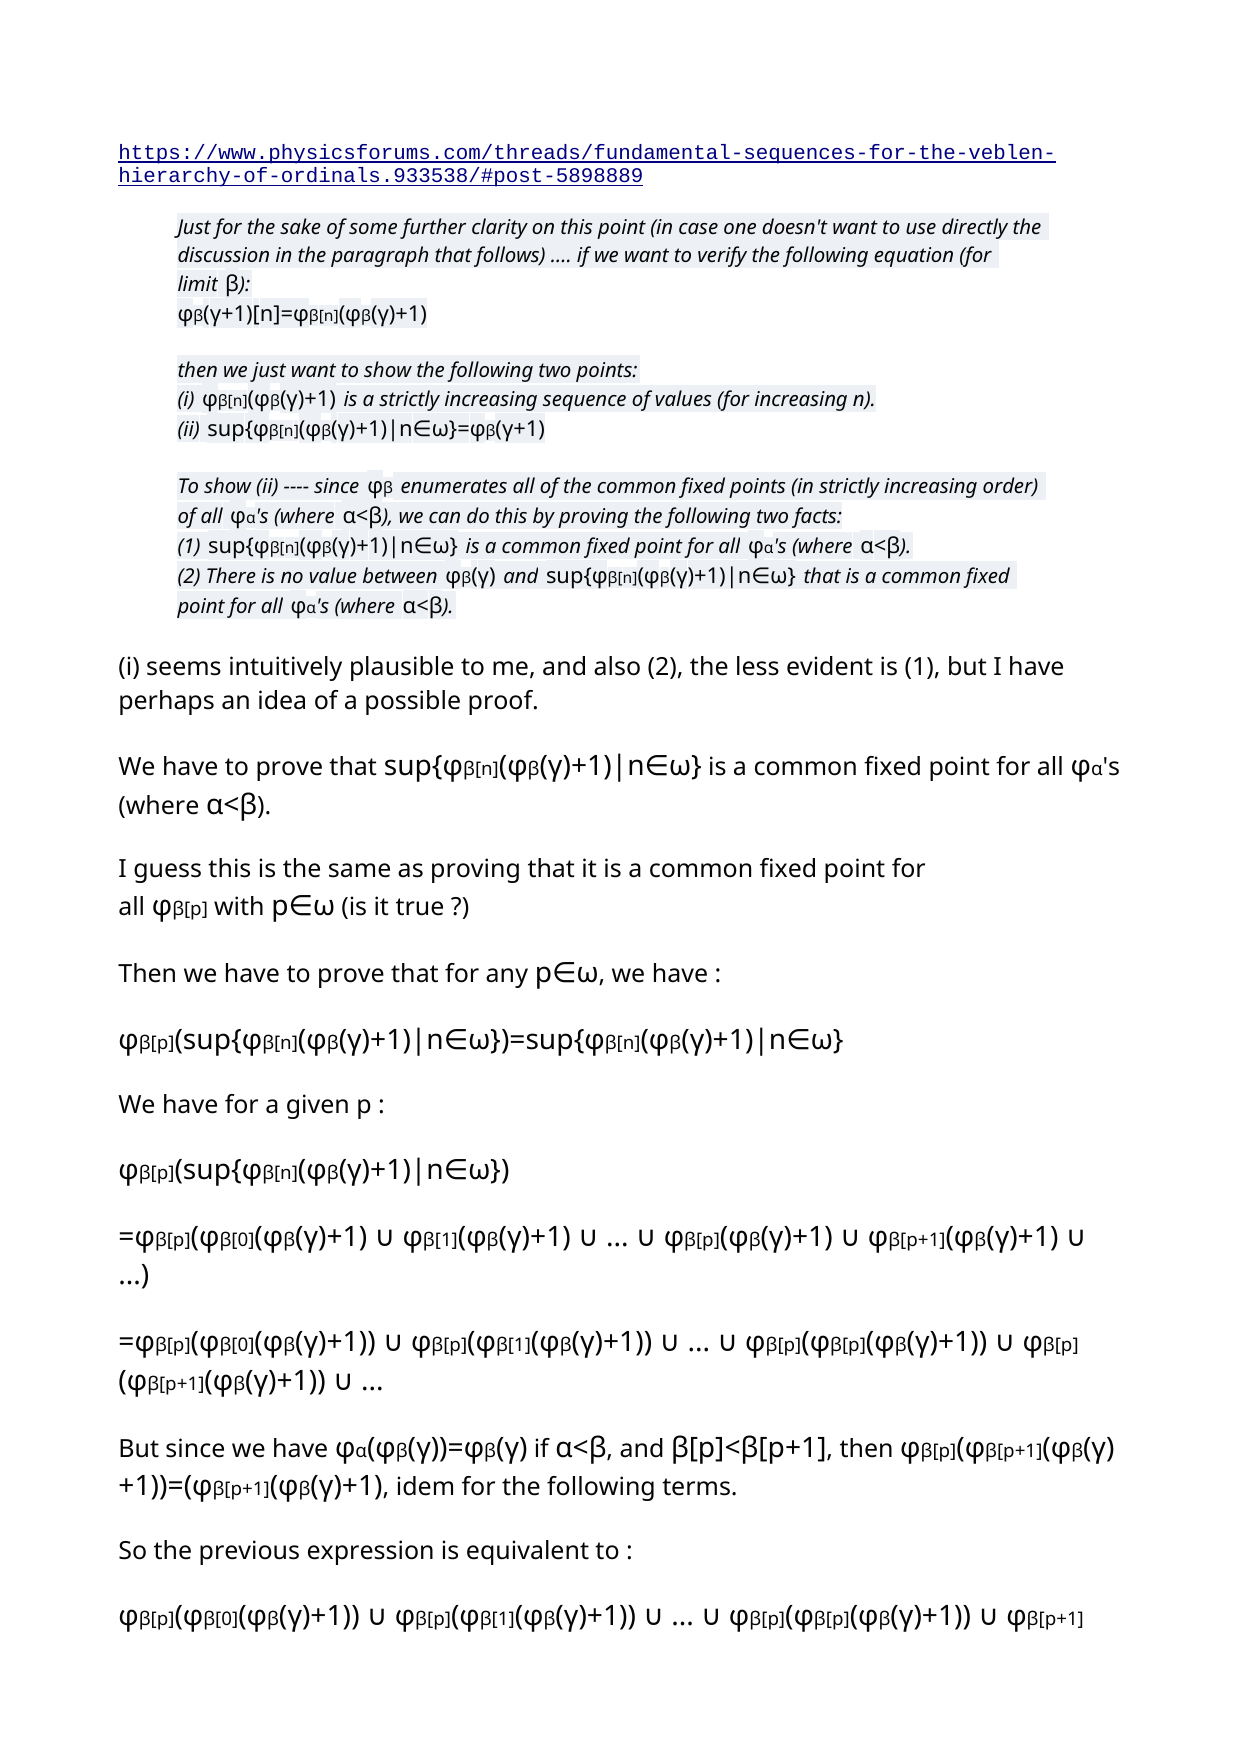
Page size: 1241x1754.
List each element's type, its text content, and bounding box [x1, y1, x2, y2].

text (i) seems intuitively plausible to me, and also (2), the less evident is (1), but I have perhaps an idea of a possible proof. We have to prove that sup{φβ[n](φβ(γ)+1)|n∈ω} is a common fixed point for all φα's (where α<β). I guess this is the same as proving that it is a common fixed point for all φβ[p] with p∈ω (is it true ?) Then we have to prove that for any p∈ω, we have : φβ[p](sup{φβ[n](φβ(γ)+1)|n∈ω})=sup{φβ[n](φβ(γ)+1)|n∈ω} We have for a given p : φβ[p](sup{φβ[n](φβ(γ)+1)|n∈ω}) =φβ[p](φβ[0](φβ(γ)+1) ∪ φβ[1](φβ(γ)+1) ∪ ... ∪ φβ[p](φβ(γ)+1) ∪ φβ[p+1](φβ(γ)+1) ∪ ...) =φβ[p](φβ[0](φβ(γ)+1)) ∪ φβ[p](φβ[1](φβ(γ)+1)) ∪ ... ∪ φβ[p](φβ[p](φβ(γ)+1)) ∪ φβ[p](φβ[p+1](φβ(γ)+1)) ∪ ... But since we have φα(φβ(γ))=φβ(γ) if α<β, and β[p]<β[p+1], then φβ[p](φβ[p+1](φβ(γ)+1))=(φβ[p+1](φβ(γ)+1), idem for the following terms. So the previous expression is equivalent to : φβ[p](φβ[0](φβ(γ)+1)) ∪ φβ[p](φβ[1](φβ(γ)+1)) ∪ ... ∪ φβ[p](φβ[p](φβ(γ)+1)) ∪ φβ[p+1] [118, 649, 1122, 1634]
text https://www.physicsforums.com/threads/fundamental-sequences-for-the-veblen-hierarchy-of-ordinals.933538/#post-5898889 [118, 142, 1122, 189]
text Just for the sake of some further clarity on this point (in case one doesn't want to use directly the discussion in the paragraph that follows) .... if we want to verify the following equation (for limit β): φβ(γ+1)[n]=φβ[n](φβ(γ)+1) then we just want to show the following two points: (i) φβ[n](φβ(γ)+1) is a strictly increasing sequence of values (for increasing n). (ii) sup{φβ[n](φβ(γ)+1)|n∈ω}=φβ(γ+1) To show (ii) ---- since φβ enumerates all of the common fixed points (in strictly increasing order) of all φα's (where α<β), we can do this by proving the following two facts: (1) sup{φβ[n](φβ(γ)+1)|n∈ω} is a common fixed point for all φα's (where α<β). (2) There is no value between φβ(γ) and sup{φβ[n](φβ(γ)+1)|n∈ω} that is a common fixed point for all φα's (where α<β). [177, 213, 1063, 619]
